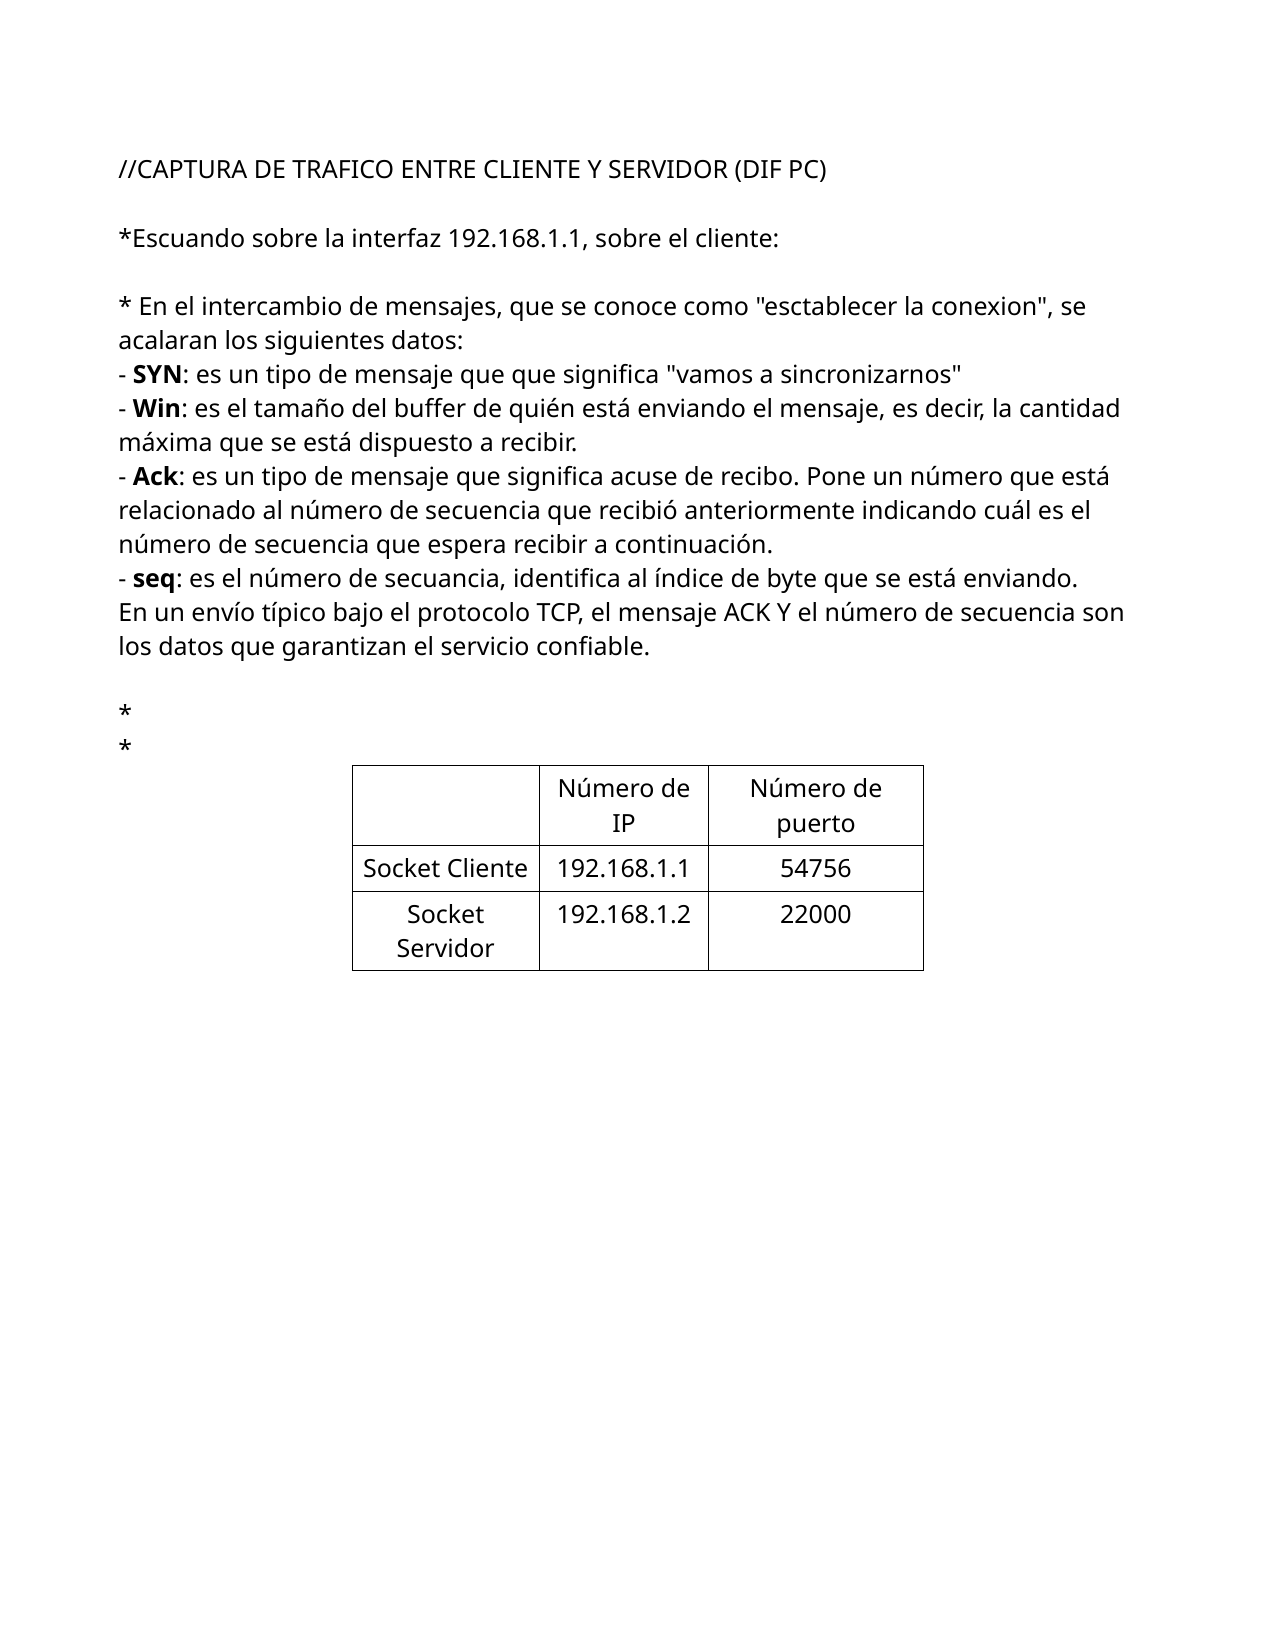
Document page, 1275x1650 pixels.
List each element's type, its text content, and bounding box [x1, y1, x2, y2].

text *Escuando sobre la interfaz 192.168.1.1, sobre el cliente: [118, 220, 1157, 254]
text * En el intercambio de mensajes, que se conoce como "esctablecer la conexion", se acalaran los siguientes datos: [118, 288, 1157, 357]
table_cell 22000 [709, 892, 923, 970]
text * [118, 731, 1157, 765]
table_header [353, 766, 539, 845]
table_cell Socket Cliente [353, 846, 539, 891]
text En un envío típico bajo el protocolo TCP, el mensaje ACK Y el número de secuencia son los datos que garantizan el servicio confiable. [118, 595, 1157, 663]
text - Ack: es un tipo de mensaje que significa acuse de recibo. Pone un número que está relacionado al número de secuencia que recibió anteriormente indicando cuál es el número de secuencia que espera recibir a continuación. [118, 459, 1157, 561]
table_header Número de puerto [709, 766, 923, 845]
text - Win: es el tamaño del buffer de quién está enviando el mensaje, es decir, la cantidad máxima que se está dispuesto a recibir. [118, 391, 1157, 459]
table_cell 54756 [709, 846, 923, 891]
text - seq: es el número de secuancia, identifica al índice de byte que se está enviando. [118, 561, 1157, 595]
table_cell 192.168.1.2 [540, 892, 708, 970]
text - SYN: es un tipo de mensaje que que significa "vamos a sincronizarnos" [118, 357, 1157, 391]
table_cell Socket Servidor [353, 892, 539, 970]
table_header Número de IP [540, 766, 708, 845]
table_cell 192.168.1.1 [540, 846, 708, 891]
text * [118, 697, 1157, 731]
text //CAPTURA DE TRAFICO ENTRE CLIENTE Y SERVIDOR (DIF PC) [118, 152, 1157, 186]
